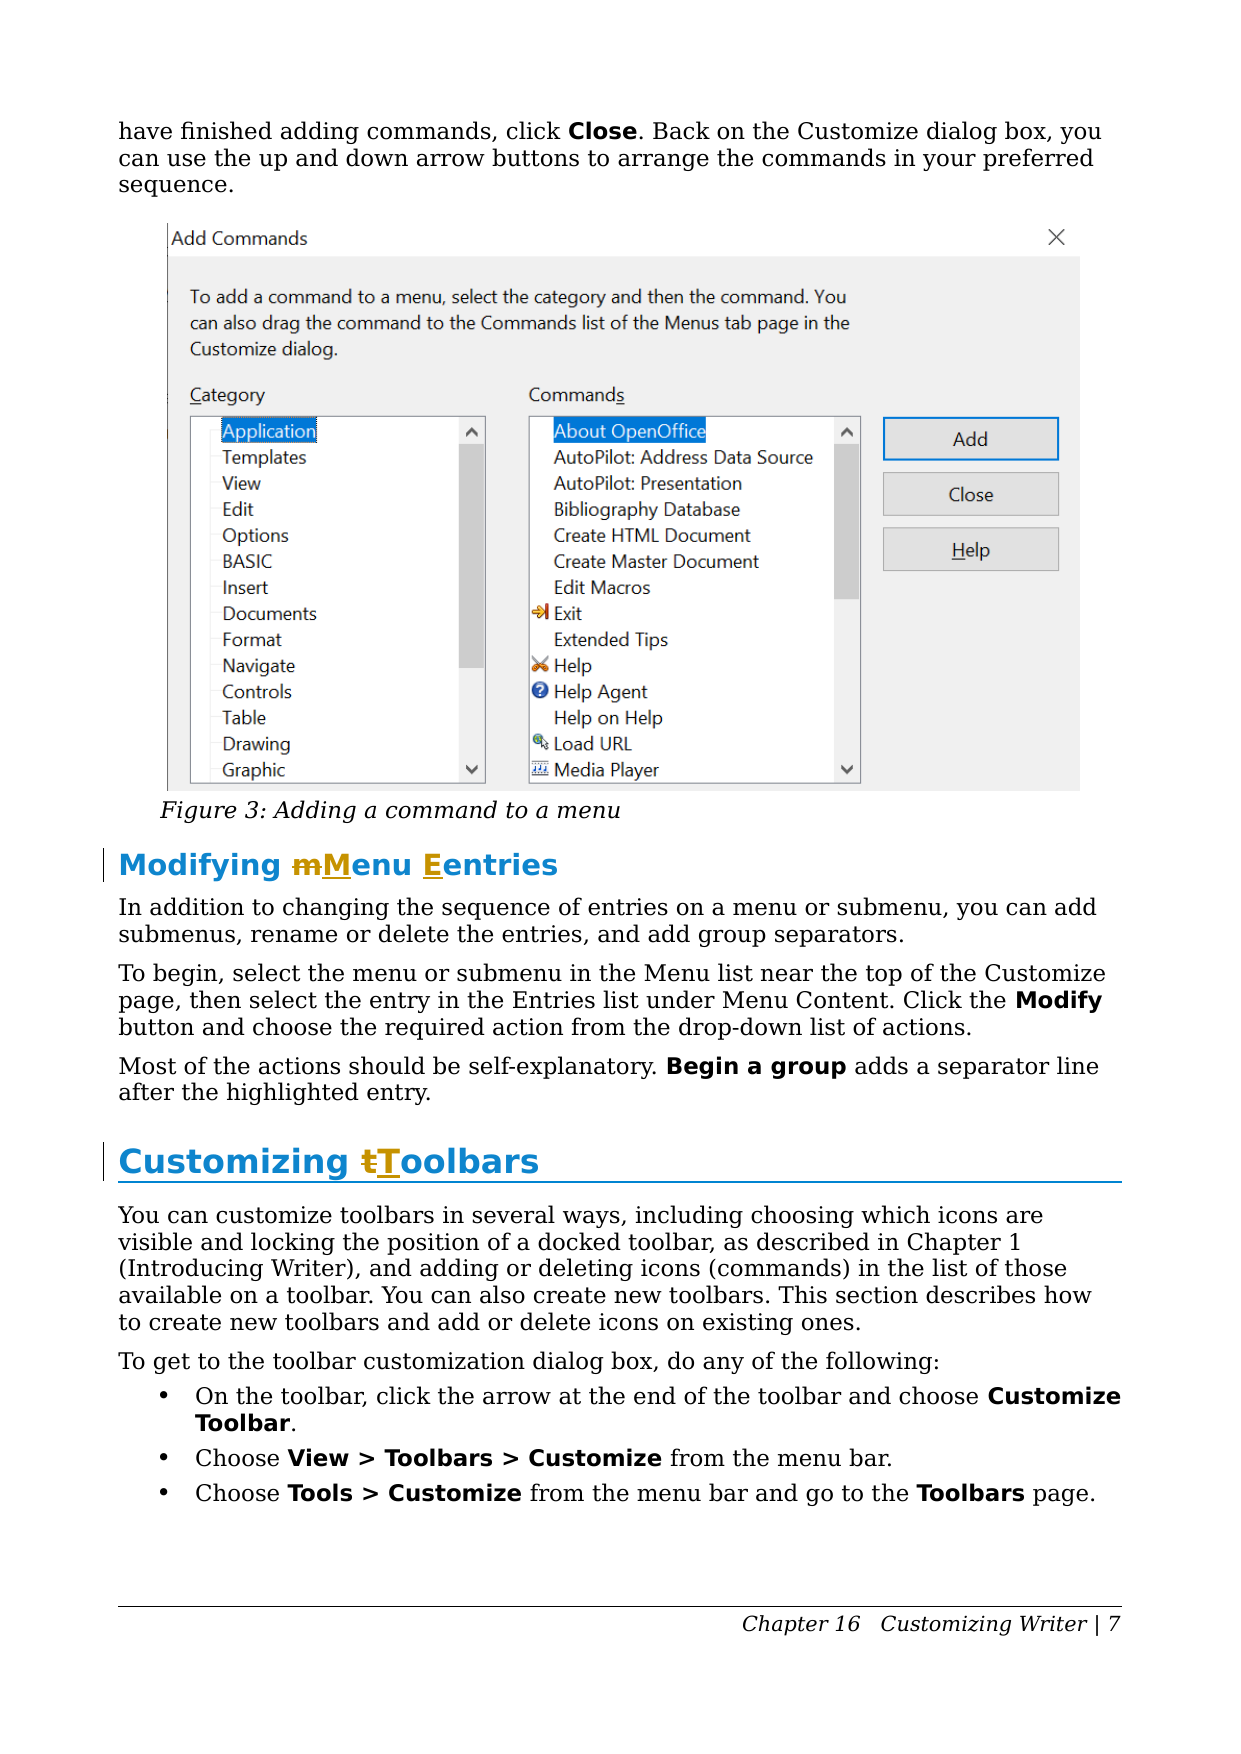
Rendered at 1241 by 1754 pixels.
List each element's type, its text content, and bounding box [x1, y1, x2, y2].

text You can customize toolbars in several ways, including choosing which icons are visible and locking the position of a docked toolbar, as described in Chapter 1 (Introducing Writer), and adding or deleting icons (commands) in the list of those available on a toolbar. You can also create new toolbars. This section describes how to create new toolbars and add or delete icons on existing ones. [118, 1202, 1122, 1336]
subtitle Modifying Menu Eentries [118, 848, 1122, 882]
text Figure 3: Adding a command to a menu [160, 797, 1080, 824]
picture [167, 223, 1080, 791]
list On the toolbar, click the arrow at the end of the toolbar and choose Customize Toolbar. [156, 1381, 1122, 1437]
list Choose View > Toolbars > Customize from the menu bar. [156, 1443, 1122, 1472]
list Choose Tools > Customize from the menu bar and go to the Toolbars page. [156, 1479, 1122, 1508]
text have finished adding commands, click Close. Back on the Customize dialog box, you can use the up and down arrow buttons to arrange the commands in your preferred sequence. [118, 118, 1122, 198]
text In addition to changing the sequence of entries on a menu or submenu, you can add submenus, rename or delete the entries, and add group separators. [118, 894, 1122, 948]
list To get to the toolbar customization dialog box, do any of the following: [118, 1348, 1122, 1375]
text Most of the actions should be self-explanatory. Begin a group adds a separator line after the highlighted entry. [118, 1053, 1122, 1106]
text To begin, select the menu or submenu in the Menu list near the top of the Customize page, then select the entry in the Entries list under Menu Content. Click the Modify button and choose the required action from the drop-down list of actions. [118, 960, 1122, 1040]
subtitle Customizing Toolbars [118, 1142, 1122, 1181]
